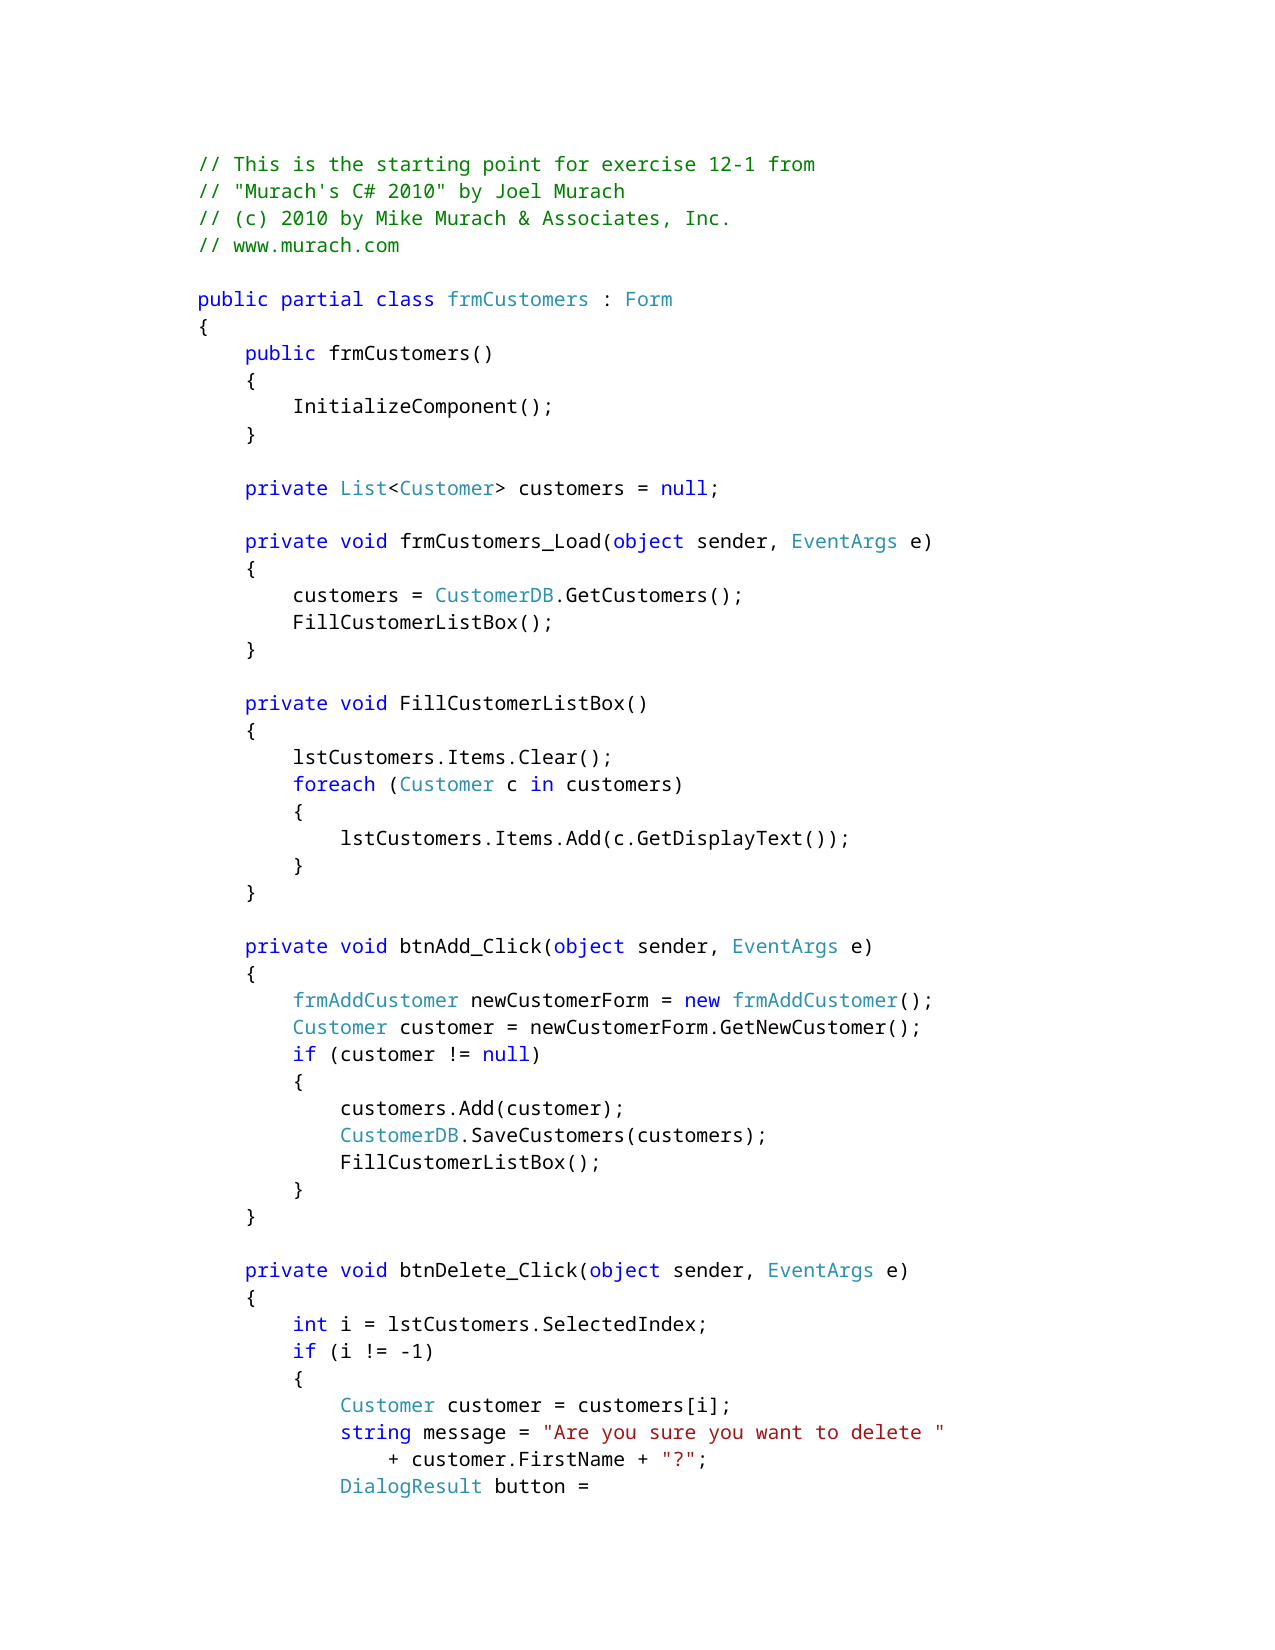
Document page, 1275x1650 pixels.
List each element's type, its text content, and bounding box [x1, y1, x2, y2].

text private void FillCustomerListBox() [150, 689, 1125, 717]
text lstCustomers.Items.Add(c.GetDisplayText()); [150, 824, 1125, 851]
text } [150, 1202, 1125, 1229]
text foreach (Customer c in customers) [150, 771, 1125, 797]
text DialogResult button = [150, 1472, 1125, 1499]
text private void btnAdd_Click(object sender, EventArgs e) [150, 932, 1125, 959]
text frmAddCustomer newCustomerForm = new frmAddCustomer(); [150, 986, 1125, 1013]
text { [150, 1067, 1125, 1094]
text Customer customer = customers[i]; [150, 1391, 1125, 1418]
text + customer.FirstName + "?"; [150, 1445, 1125, 1472]
text { [150, 717, 1125, 743]
text private List<Customer> customers = null; [150, 474, 1125, 501]
text { [150, 312, 1125, 339]
text public frmCustomers() [150, 339, 1125, 366]
text InitializeComponent(); [150, 393, 1125, 420]
text // This is the starting point for exercise 12-1 from [150, 150, 1125, 177]
text } [150, 878, 1125, 905]
text { [150, 1364, 1125, 1391]
text public partial class frmCustomers : Form [150, 285, 1125, 312]
text } [150, 851, 1125, 878]
text { [150, 1283, 1125, 1310]
text { [150, 959, 1125, 986]
text customers = CustomerDB.GetCustomers(); [150, 582, 1125, 609]
text customers.Add(customer); [150, 1094, 1125, 1121]
text if (i != -1) [150, 1337, 1125, 1364]
text string message = "Are you sure you want to delete " [150, 1418, 1125, 1445]
text FillCustomerListBox(); [150, 609, 1125, 636]
text if (customer != null) [150, 1040, 1125, 1067]
text int i = lstCustomers.SelectedIndex; [150, 1310, 1125, 1337]
text // (c) 2010 by Mike Murach & Associates, Inc. [150, 204, 1125, 231]
text } [150, 420, 1125, 447]
text // www.murach.com [150, 231, 1125, 258]
text private void btnDelete_Click(object sender, EventArgs e) [150, 1256, 1125, 1283]
text { [150, 797, 1125, 824]
text FillCustomerListBox(); [150, 1148, 1125, 1175]
text } [150, 1175, 1125, 1202]
text private void frmCustomers_Load(object sender, EventArgs e) [150, 528, 1125, 555]
text CustomerDB.SaveCustomers(customers); [150, 1121, 1125, 1148]
text } [150, 636, 1125, 663]
text { [150, 555, 1125, 582]
text { [150, 366, 1125, 393]
text lstCustomers.Items.Clear(); [150, 743, 1125, 771]
text Customer customer = newCustomerForm.GetNewCustomer(); [150, 1013, 1125, 1040]
text // "Murach's C# 2010" by Joel Murach [150, 177, 1125, 204]
